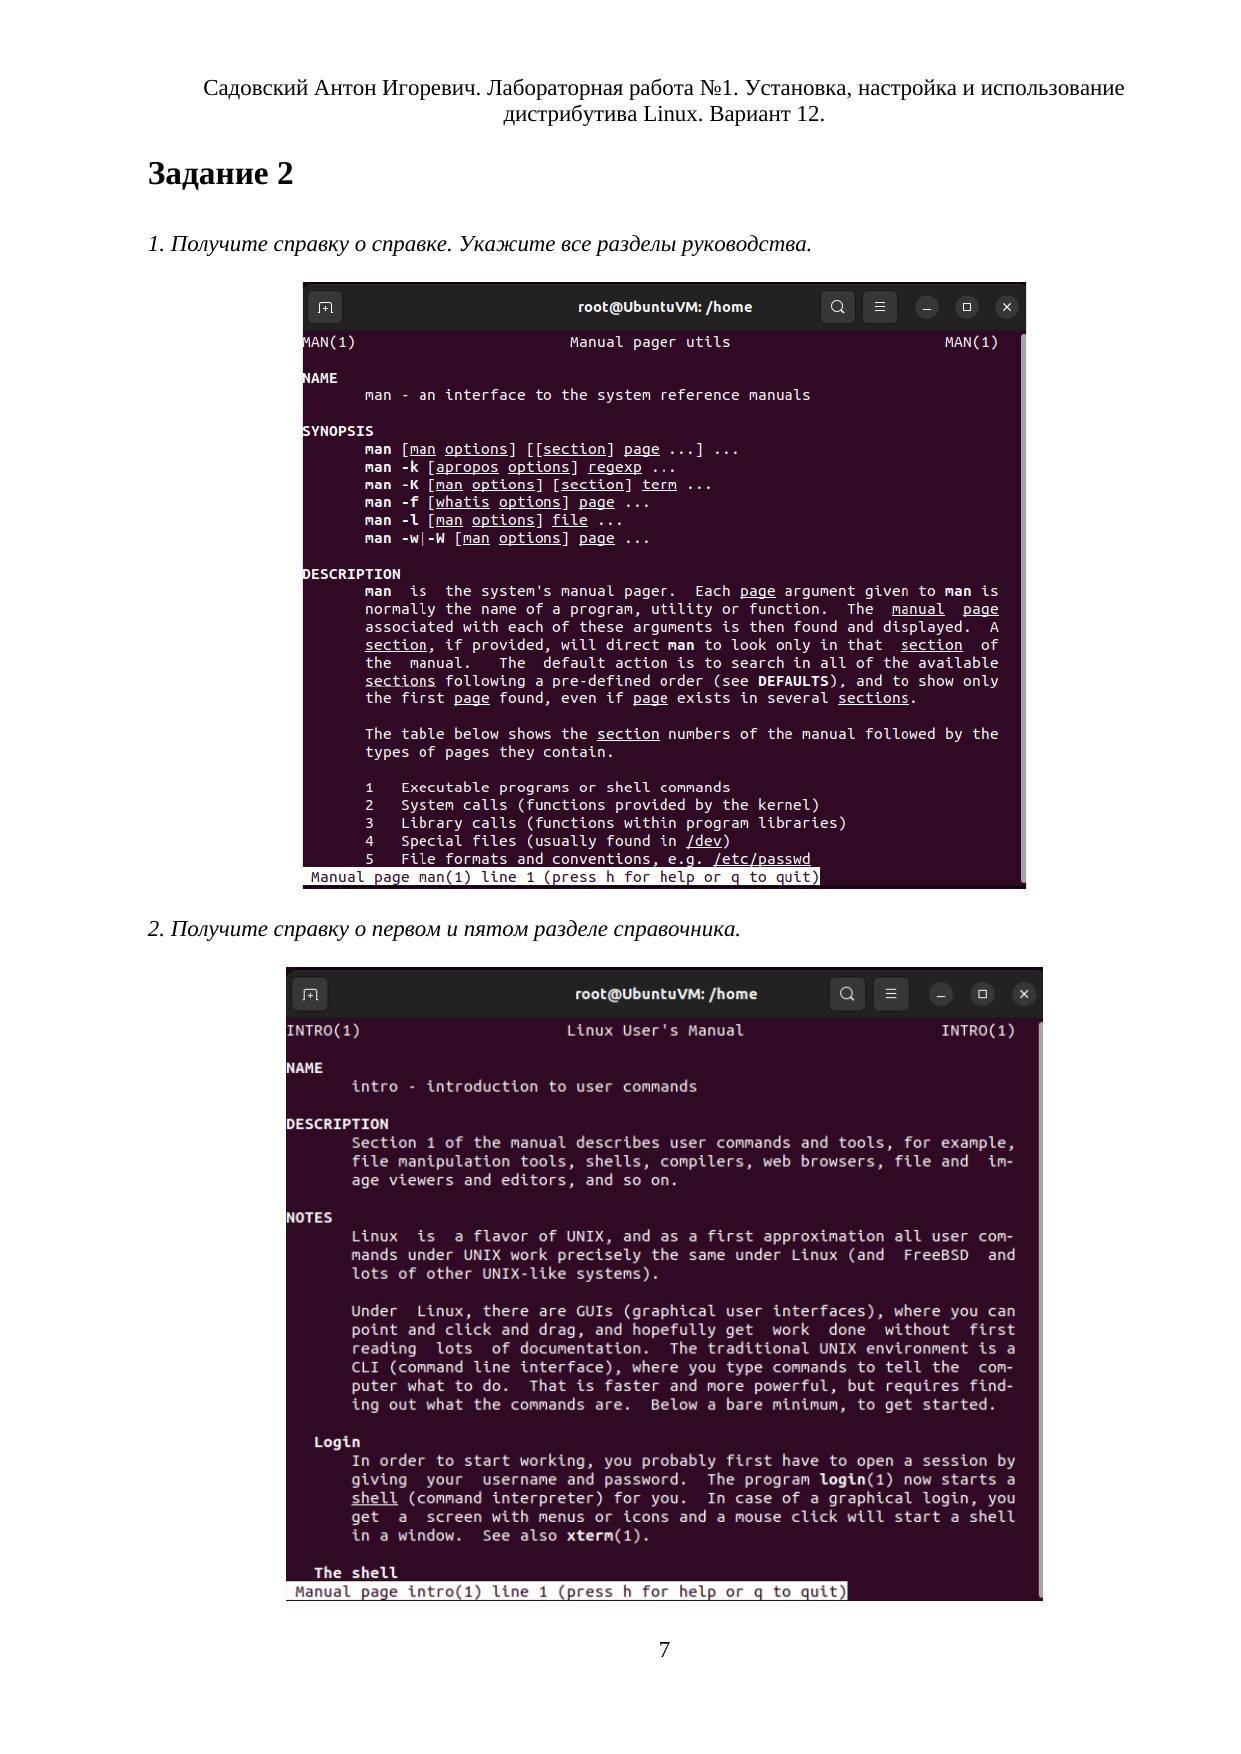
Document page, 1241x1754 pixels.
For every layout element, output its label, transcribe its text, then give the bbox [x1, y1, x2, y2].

text 1. Получите справку о справке. Укажите все разделы руководства. [148, 229, 1181, 256]
text Задание 2 [148, 153, 1181, 191]
text 2. Получите справку о первом и пятом разделе справочника. [148, 915, 1181, 942]
